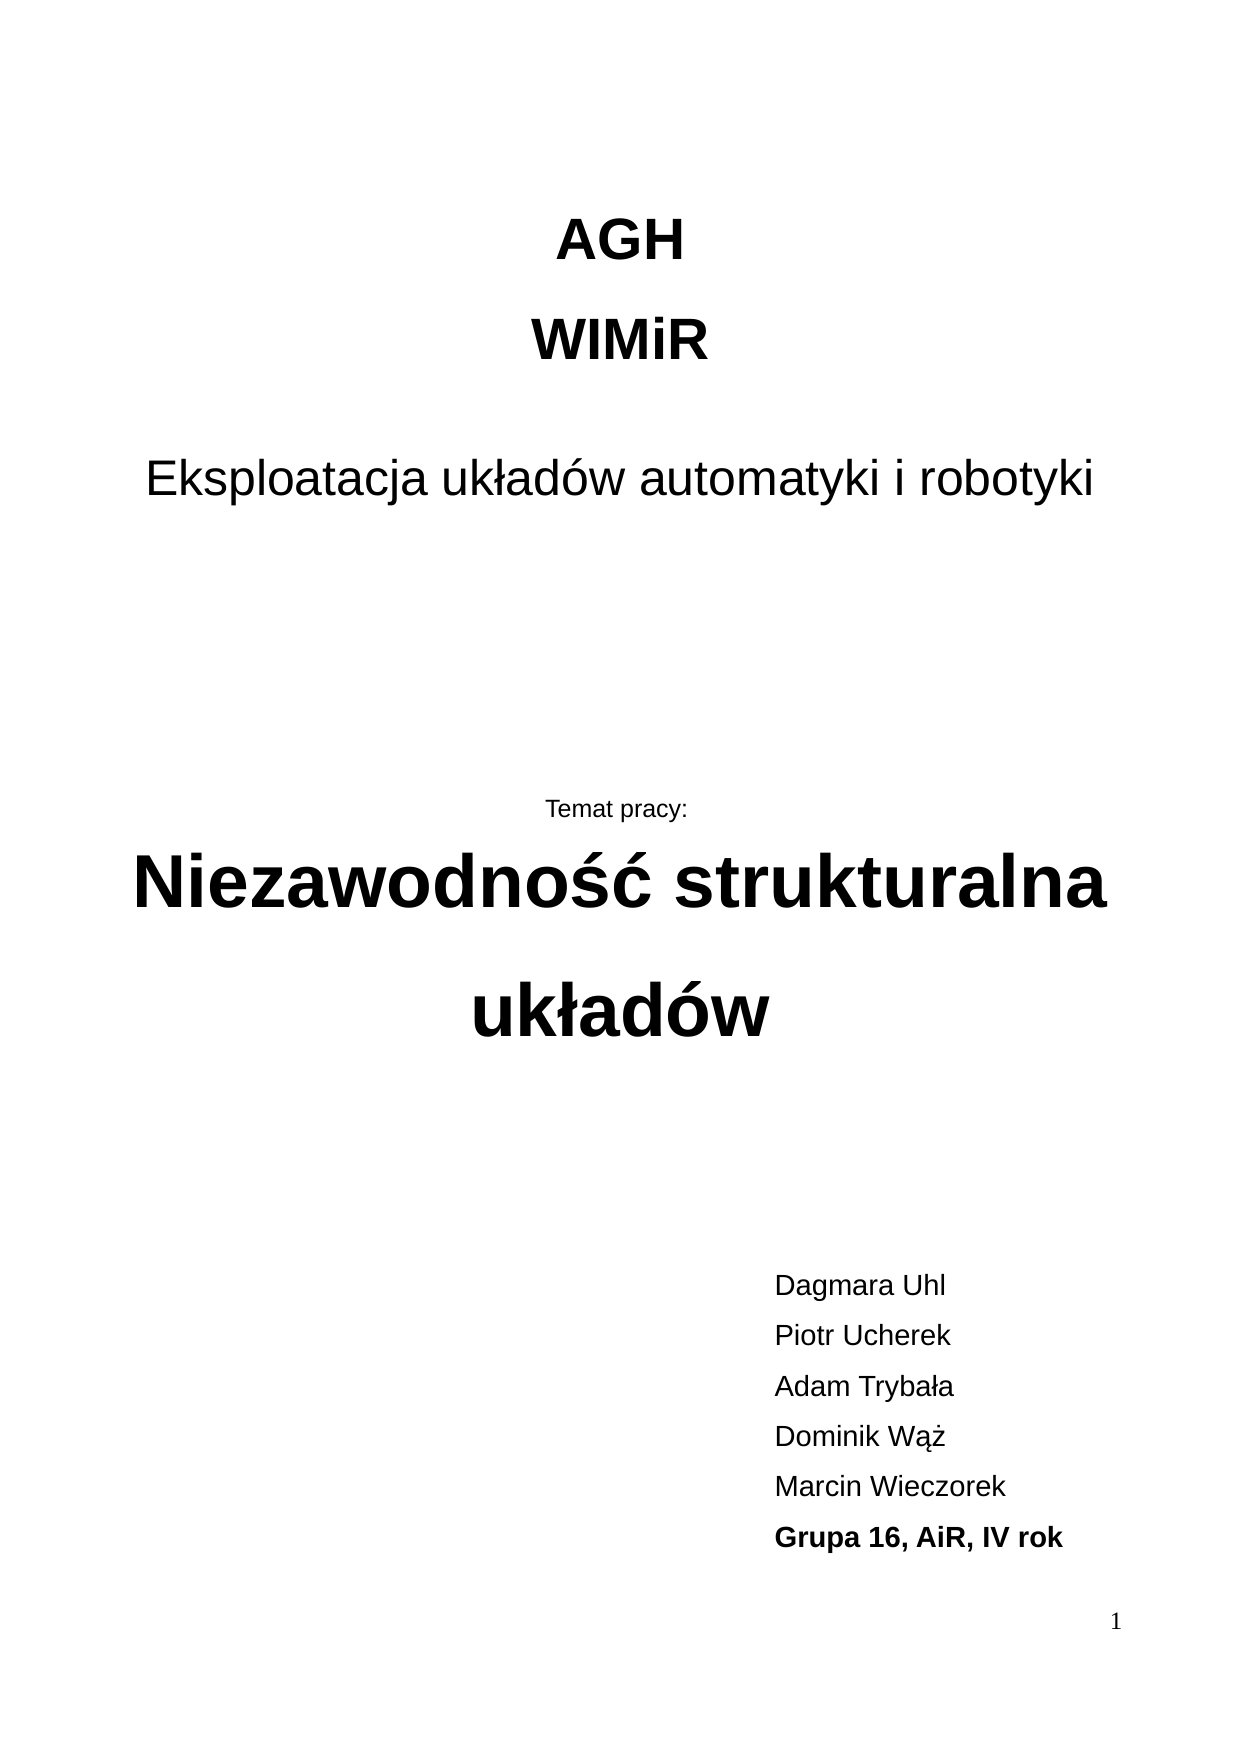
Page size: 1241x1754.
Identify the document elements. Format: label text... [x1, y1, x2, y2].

text WIMiR [118, 305, 1122, 372]
text Piotr Ucherek [118, 1318, 1122, 1352]
text Marcin Wieczorek [118, 1469, 1122, 1503]
text Temat pracy: [118, 794, 1122, 822]
text Grupa 16, AiR, IV rok [118, 1520, 774, 1553]
text Adam Trybała [118, 1369, 1122, 1402]
text Dagmara Uhl [118, 1268, 1122, 1302]
text AGH [118, 204, 1122, 271]
text Dominik Wąż [118, 1419, 1122, 1453]
text Niezawodność strukturalna układów [118, 837, 1122, 1052]
text Grupa 16, AiR, IV rok [1063, 1520, 1122, 1553]
text Eksploatacja układów automatyki i robotyki [118, 449, 1122, 506]
